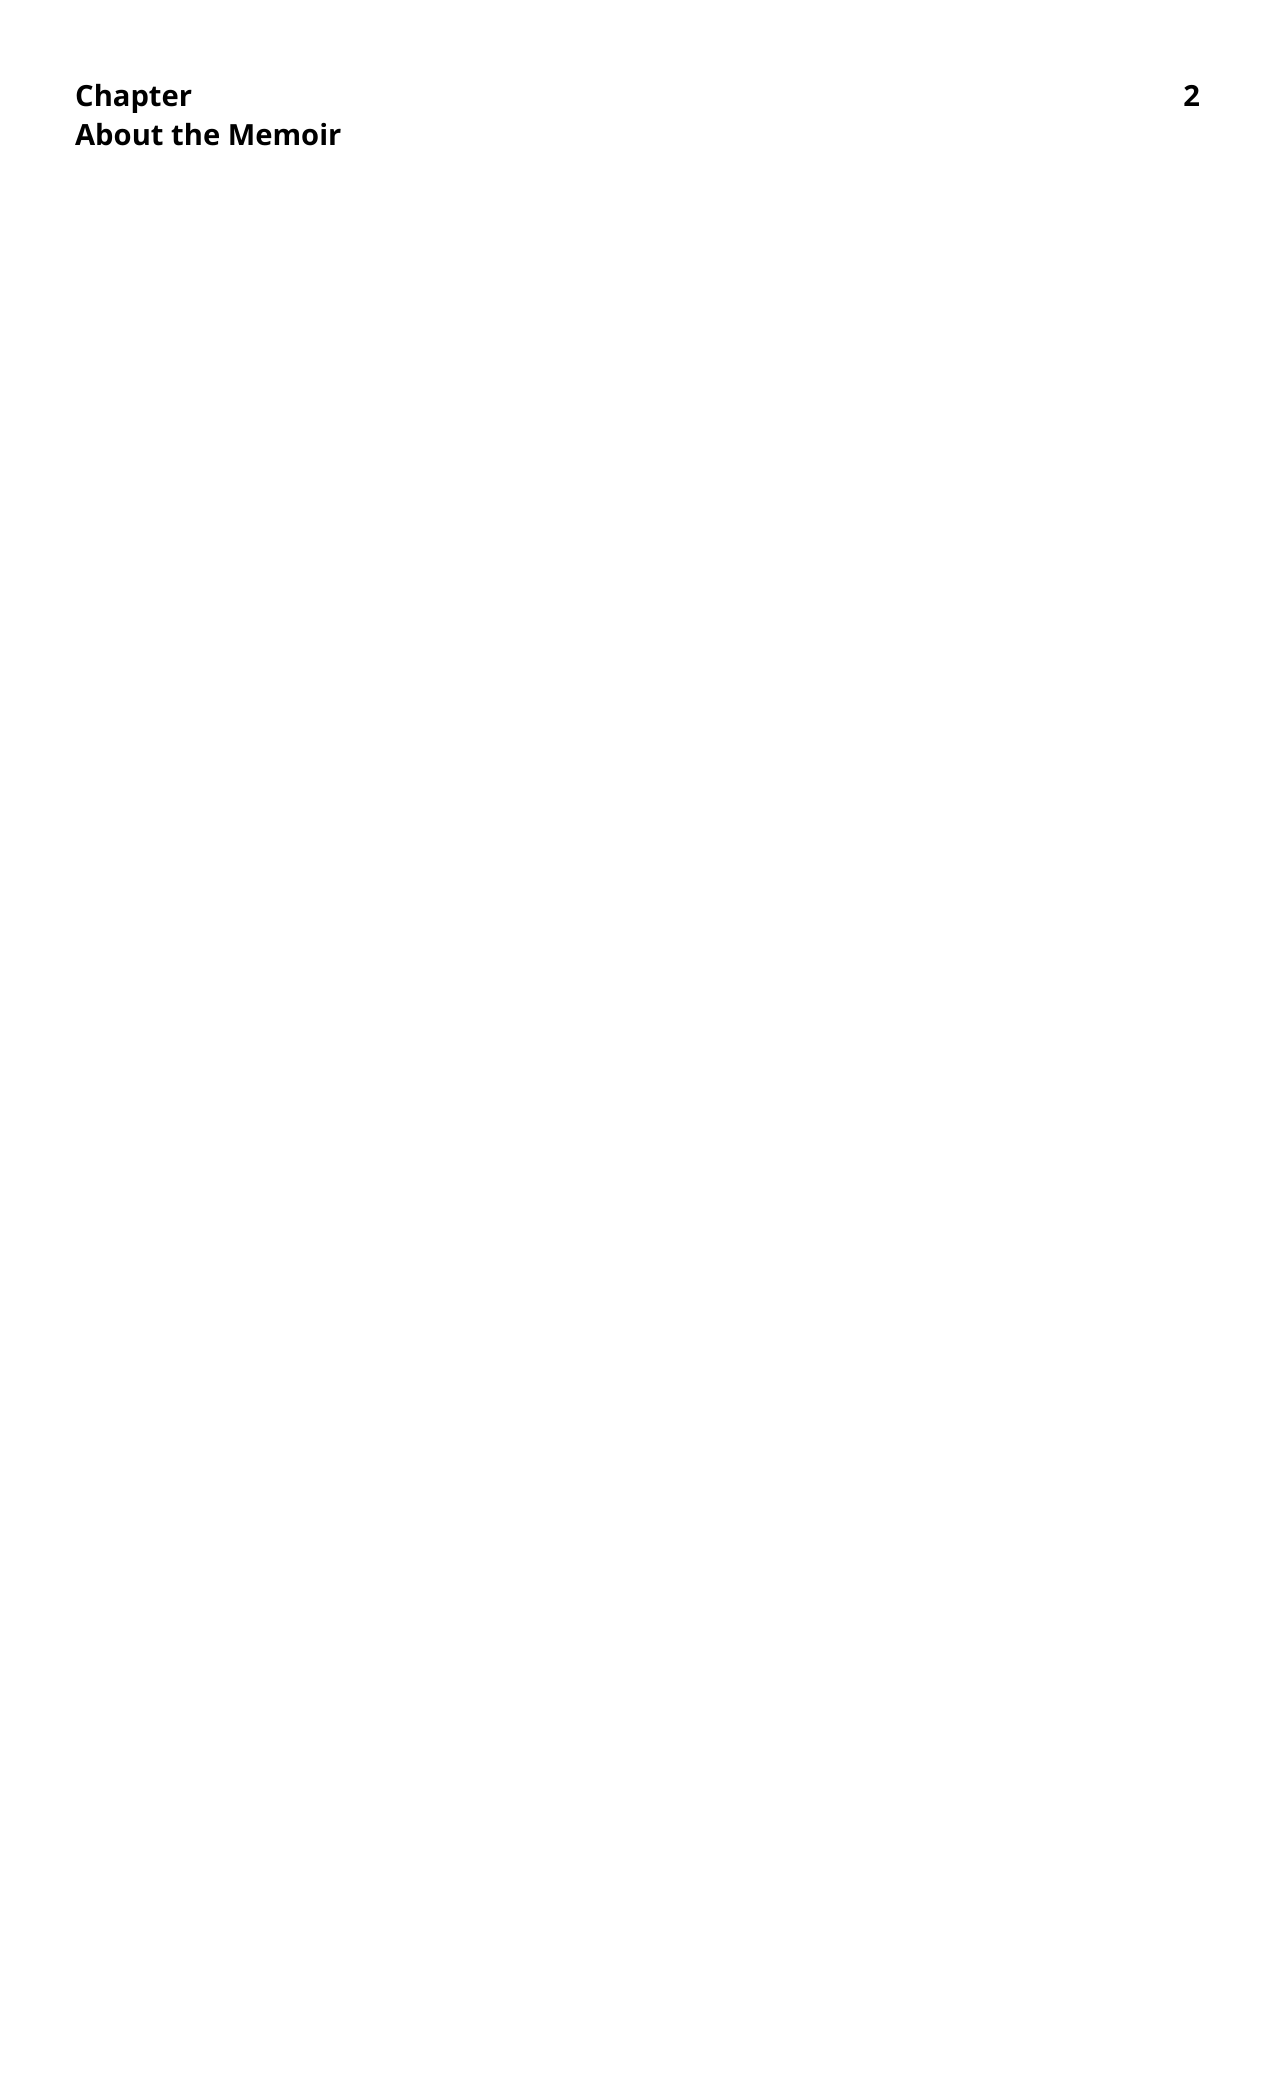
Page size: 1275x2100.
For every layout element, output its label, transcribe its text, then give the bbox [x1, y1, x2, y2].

subtitle Chapter 2 About the Memoir [75, 75, 1200, 154]
